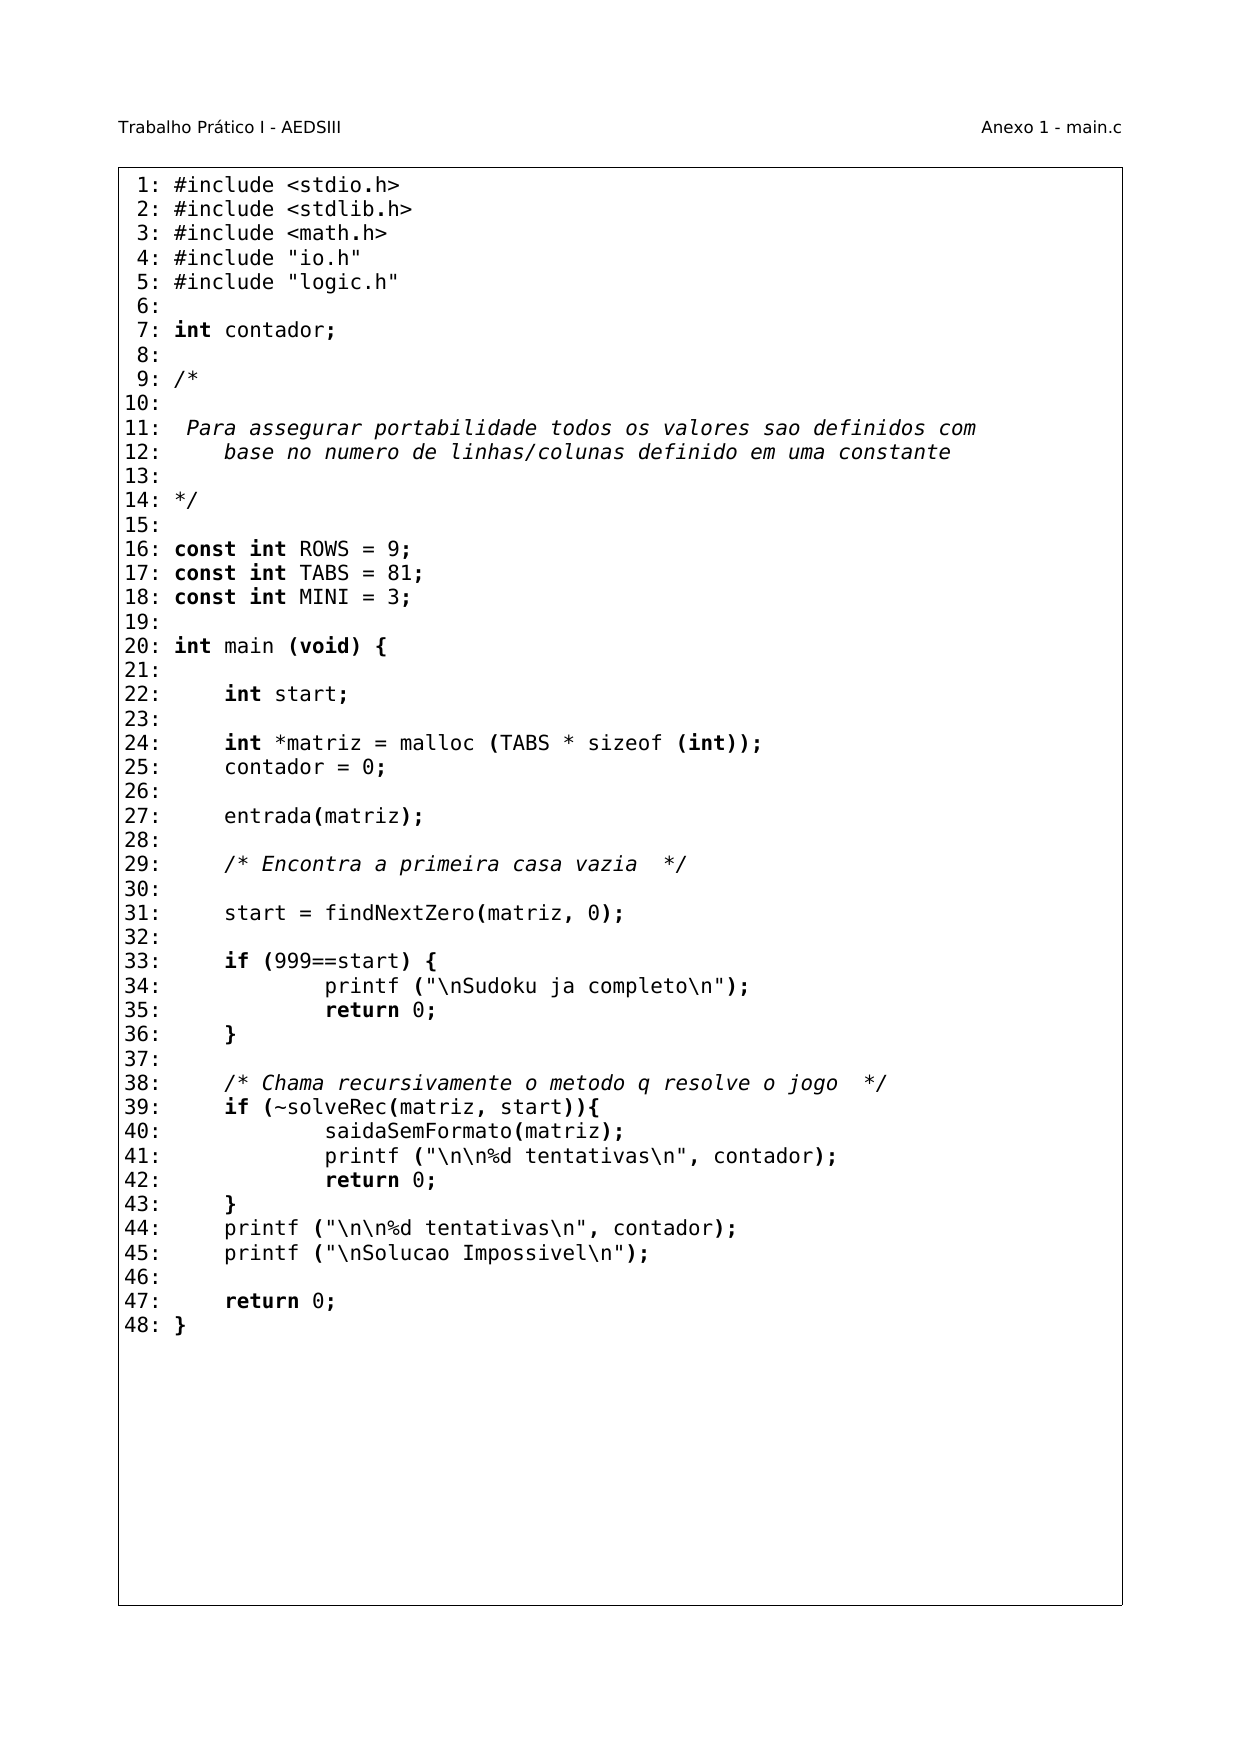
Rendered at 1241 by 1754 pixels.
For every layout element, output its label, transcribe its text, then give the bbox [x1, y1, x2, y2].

table_header 1: #include <stdio.h> 2: #include <stdlib.h> 3: #include <math.h> 4: #include "io.h" 5: #include "logic.h" 6: 7: int contador; 8: 9: /* 10: 11: Para assegurar portabilidade todos os valores sao definidos com 12: base no numero de linhas/colunas definido em uma constante 13: 14: */ 15: 16: const int ROWS = 9; 17: const int TABS = 81; 18: const int MINI = 3; 19: 20: int main (void) { 21: 22: int start; 23: 24: int *matriz = malloc (TABS * sizeof (int)); 25: contador = 0; 26: 27: entrada(matriz); 28: 29: /* Encontra a primeira casa vazia */ 30: 31: start = findNextZero(matriz, 0); 32: 33: if (999==start) { 34: printf ("\nSudoku ja completo\n"); 35: return 0; 36: } 37: 38: /* Chama recursivamente o metodo q resolve o jogo */ 39: if (~solveRec(matriz, start)){ 40: saidaSemFormato(matriz); 41: printf ("\n\n%d tentativas\n", contador); 42: return 0; 43: } 44: printf ("\n\n%d tentativas\n", contador); 45: printf ("\nSolucao Impossivel\n"); 46: 47: return 0; 48: } [119, 168, 1122, 1604]
